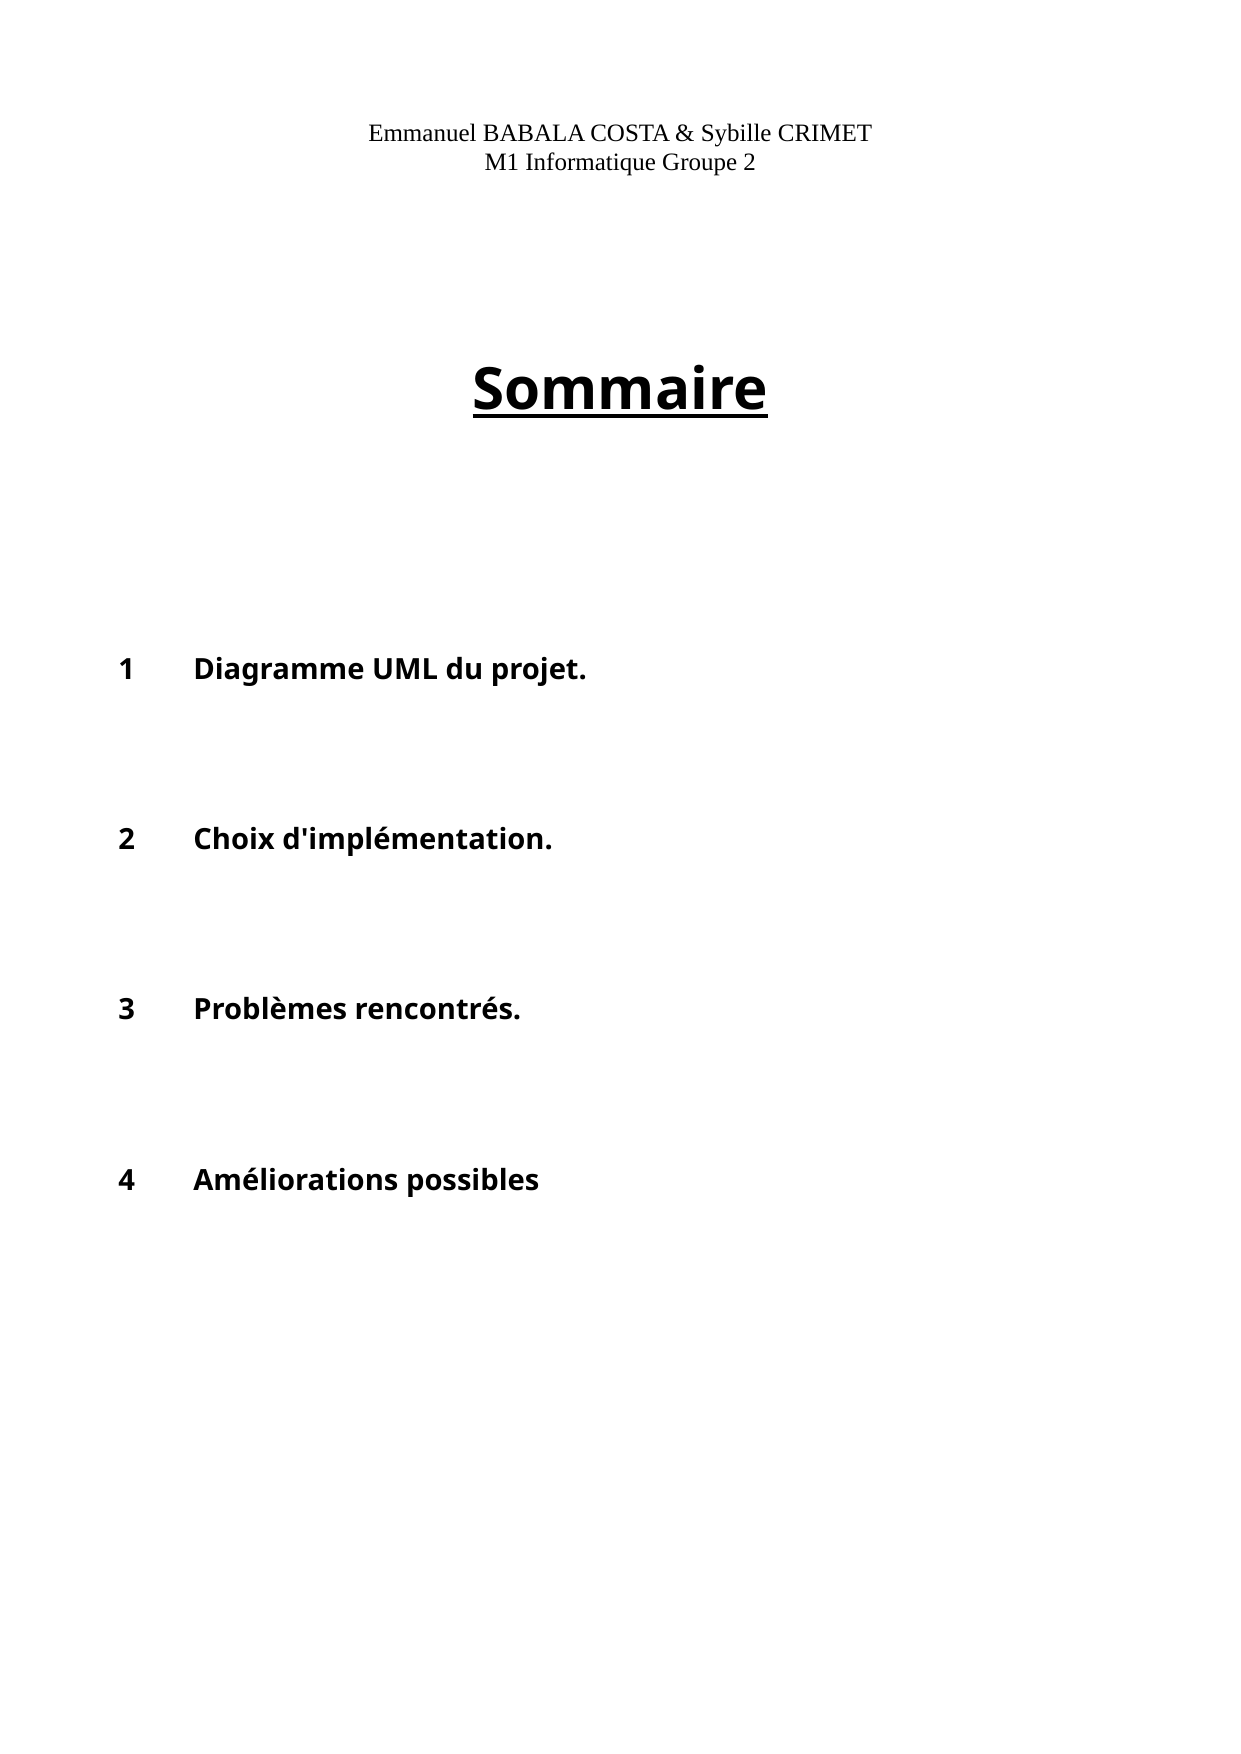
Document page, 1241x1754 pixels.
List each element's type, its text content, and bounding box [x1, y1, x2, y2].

subtitle Problèmes rencontrés. [118, 989, 1122, 1028]
subtitle Améliorations possibles [118, 1159, 1122, 1199]
subtitle Diagramme UML du projet. [118, 648, 1122, 688]
subtitle Sommaire [118, 347, 1122, 427]
subtitle Choix d'implémentation. [118, 818, 1122, 858]
